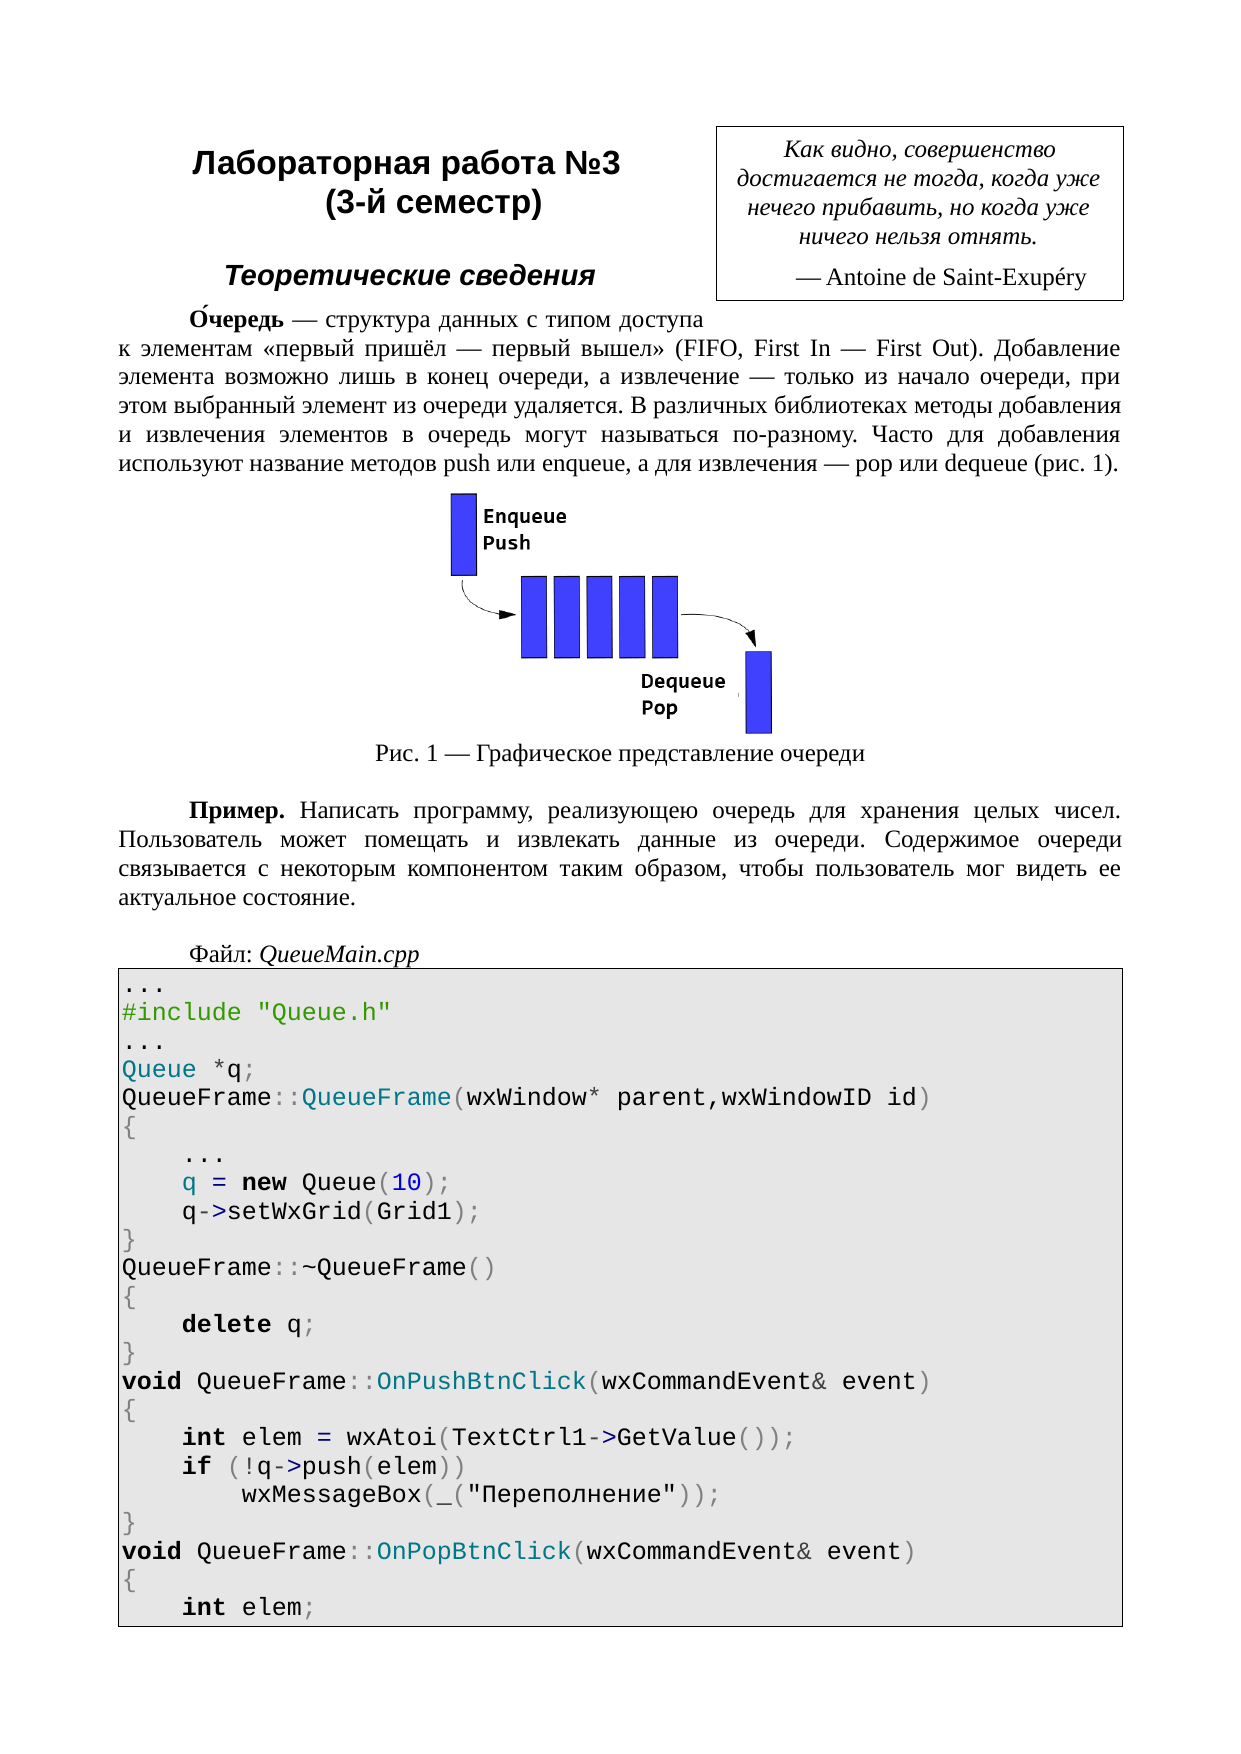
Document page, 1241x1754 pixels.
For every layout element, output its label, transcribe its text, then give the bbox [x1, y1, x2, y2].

text QueueFrame::~QueueFrame() [119, 1251, 1122, 1280]
text Пример. Написать программу, реализующею очередь для хранения целых чисел. Пользователь может помещать и извлекать данные из очереди. Содержимое очереди связывается с некоторым компонентом таким образом, чтобы пользователь мог видеть ее актуальное состояние. [118, 796, 1122, 911]
text Как видно, совершенство достигается не тогда, когда уже нечего прибавить, но когда уже ничего нельзя отнять. [724, 134, 1114, 249]
text — Antoine de Saint-Exupéry [725, 262, 1114, 291]
subtitle Лабораторная работа №3 (3-й семестр) [118, 143, 716, 220]
text } [119, 1223, 1122, 1251]
text ... [119, 1025, 1122, 1053]
text ... [119, 1138, 1122, 1166]
text QueueFrame::QueueFrame(wxWindow* parent,wxWindowID id) [119, 1081, 1122, 1110]
text void QueueFrame::OnPushBtnClick(wxCommandEvent& event) [119, 1365, 1122, 1393]
text Файл: QueueMain.cpp [118, 939, 1122, 968]
text wxMessageBox(_("Переполнение")); [119, 1478, 1122, 1506]
text О́чередь — структура данных с типом доступа к элементам «первый пришёл — первый вышел» (FIFO, First In — First Out). Добавление элемента возможно лишь в конец очереди, а извлечение — только из начало очереди, при этом выбранный элемент из очереди удаляется. В различных библиотеках методы добавления и извлечения элементов в очередь могут называться по-разному. Часто для добавления используют название методов push или enqueue, а для извлечения — pop или dequeue (рис. 1). [118, 304, 1122, 476]
text { [119, 1280, 1122, 1308]
subtitle Теоретические сведения [118, 258, 716, 291]
picture [437, 476, 803, 739]
text ... [119, 969, 1122, 996]
text } [119, 1506, 1122, 1535]
text if (!q->push(elem)) [119, 1450, 1122, 1478]
text { [119, 1110, 1122, 1138]
text Queue *q; [119, 1053, 1122, 1081]
text Рис. 1 — Графическое представление очереди [118, 476, 1122, 767]
text } [119, 1336, 1122, 1365]
text q->setWxGrid(Grid1); [119, 1195, 1122, 1223]
text #include "Queue.h" [119, 996, 1122, 1025]
text int elem = wxAtoi(TextCtrl1->GetValue()); [119, 1421, 1122, 1450]
text { [119, 1563, 1122, 1591]
text int elem; [119, 1591, 1122, 1626]
text void QueueFrame::OnPopBtnClick(wxCommandEvent& event) [119, 1535, 1122, 1563]
subtitle [717, 127, 1123, 300]
text q = new Queue(10); [119, 1166, 1122, 1195]
text { [119, 1393, 1122, 1421]
text delete q; [119, 1308, 1122, 1336]
